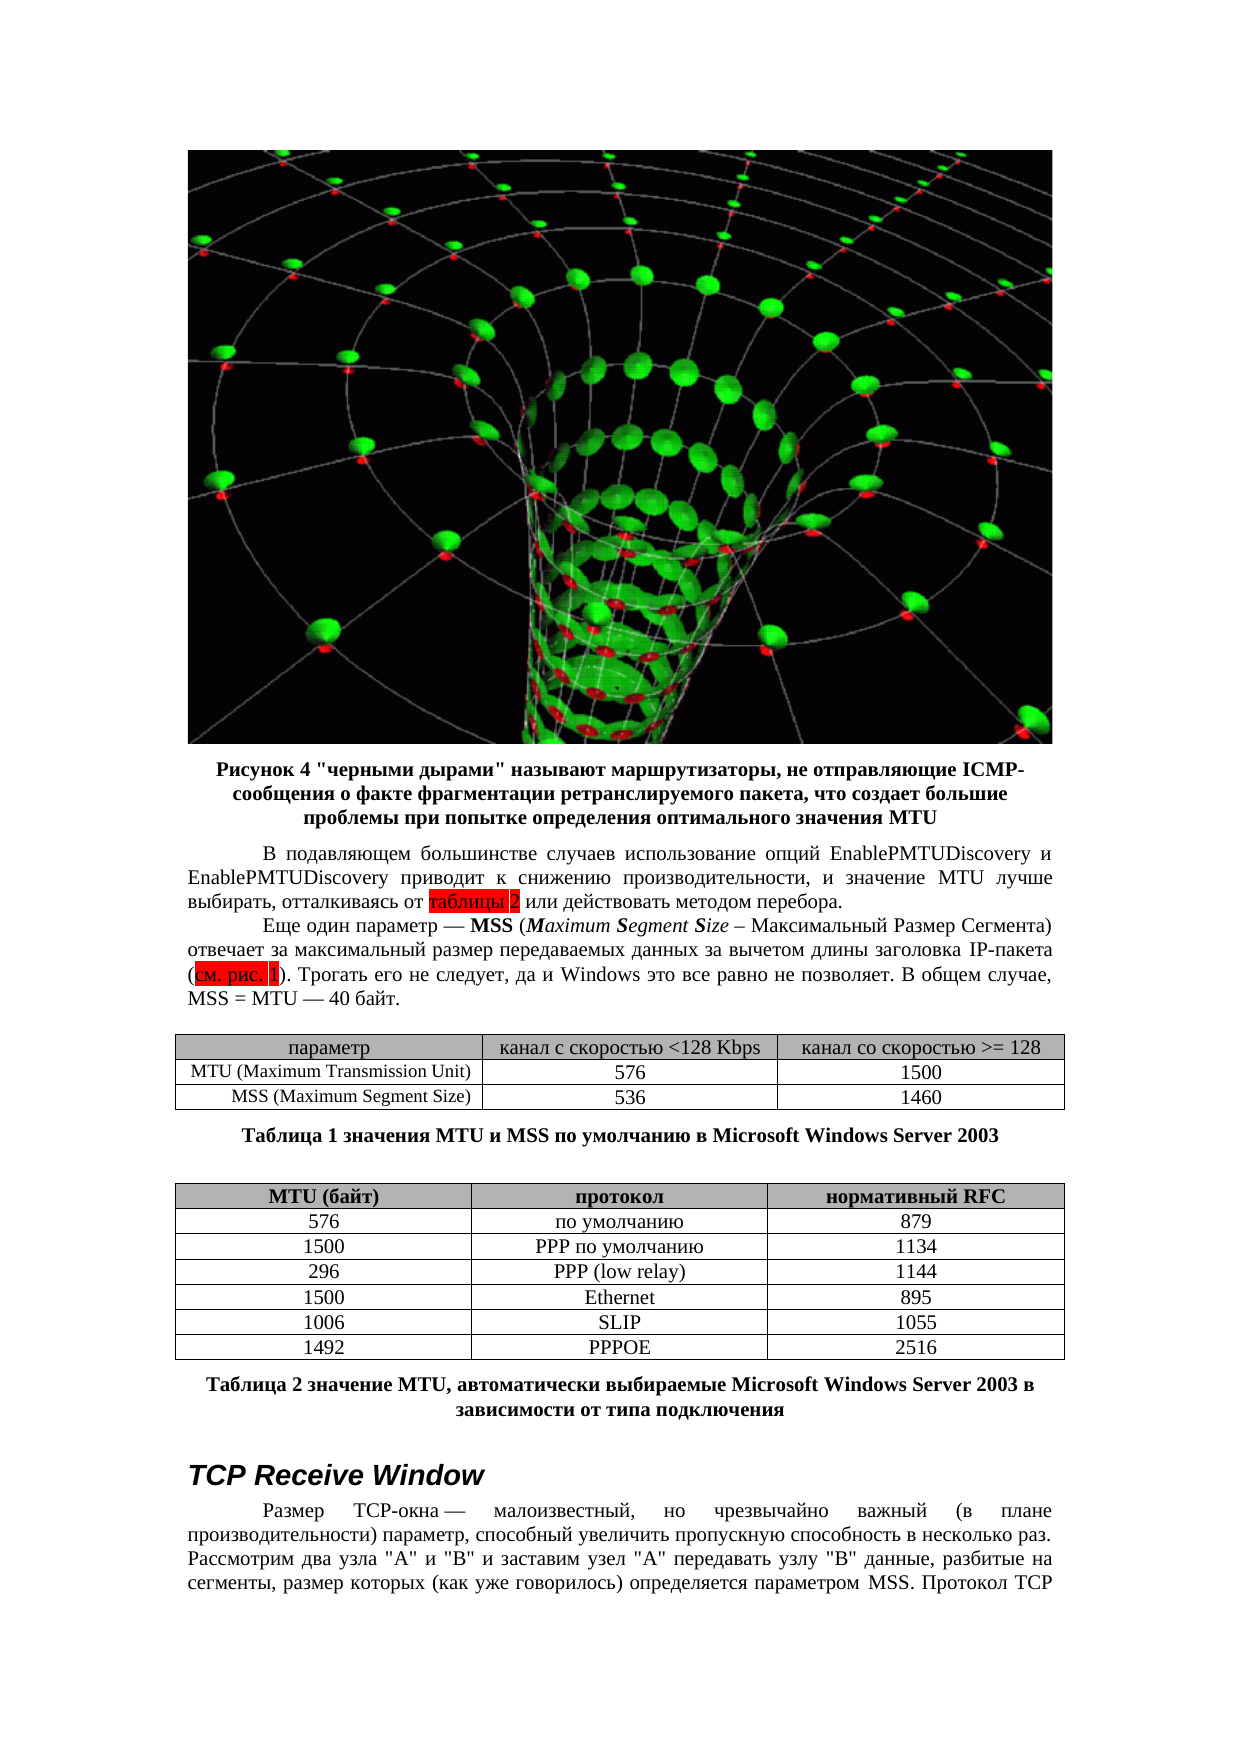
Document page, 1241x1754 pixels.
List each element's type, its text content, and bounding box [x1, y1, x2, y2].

table_cell по умолчанию [472, 1209, 767, 1233]
table_header параметр [176, 1035, 482, 1059]
table_cell 1460 [778, 1085, 1064, 1109]
table_cell 1144 [768, 1260, 1064, 1283]
table_cell 576 [483, 1060, 777, 1084]
table_cell 1134 [768, 1234, 1064, 1258]
table_cell 576 [176, 1209, 471, 1233]
table_cell 1500 [778, 1060, 1064, 1084]
table_cell 879 [768, 1209, 1064, 1233]
subtitle TCP Receive Window [187, 1458, 1053, 1492]
table_cell 1492 [176, 1335, 471, 1359]
table_cell 2516 [768, 1335, 1064, 1359]
table_cell MTU (Maximum Transmission Unit) [176, 1060, 482, 1084]
table_cell PPP (low relay) [472, 1260, 767, 1283]
text Таблица 2 значение MTU, автоматически выбираемые Microsoft Windows Server 2003 в зависимости от типа подключения [187, 1372, 1053, 1421]
table_cell 1500 [176, 1285, 471, 1309]
text Еще один параметр — MSS (Maximum Segment Size – Максимальный Размер Сегмента) отвечает за максимальный размер передаваемых данных за вычетом длины заголовка IP-пакета (см. рис. 1). Трогать его не следует, да и Windows это все равно не позволяет. В общем случае, MSS = MTU — 40 байт. [187, 913, 1053, 1009]
table_cell 1500 [176, 1234, 471, 1258]
table_header нормативный RFC [768, 1184, 1064, 1208]
table_header протокол [472, 1184, 767, 1208]
text В подавляющем большинстве случаев использование опций EnablePMTUDiscovery и EnablePMTUDiscovery приводит к снижению производительности, и значение MTU лучше выбирать, отталкиваясь от таблицы 2 или действовать методом перебора. [187, 841, 1053, 913]
table_cell MSS (Maximum Segment Size) [176, 1085, 482, 1109]
table_cell 296 [176, 1260, 471, 1283]
picture [187, 150, 1053, 744]
table_cell 536 [483, 1085, 777, 1109]
text Размер TCP-окна — малоизвестный, но чрезвычайно важный (в плане производительности) параметр, способный увеличить пропускную способность в несколько раз. Рассмотрим два узла "A" и "B" и заставим узел "A" передавать узлу "B" данные, разбитые на сегменты, размер которых (как уже говорилось) определяется параметром MSS. Протокол TCP [187, 1498, 1053, 1594]
table_cell 1006 [176, 1310, 471, 1334]
text Рисунок 4 "черными дырами" называют маршрутизаторы, не отправляющие ICMP-сообщения о факте фрагментации ретранслируемого пакета, что создает большие проблемы при попытке определения оптимального значения MTU [187, 756, 1053, 829]
table_cell Ethernet [472, 1285, 767, 1309]
table_header MTU (байт) [176, 1184, 471, 1208]
table_cell SLIP [472, 1310, 767, 1334]
text Таблица 1 значения MTU и MSS по умолчанию в Microsoft Windows Server 2003 [187, 1122, 1053, 1147]
table_cell PPPOE [472, 1335, 767, 1359]
table_header канал с скоростью <128 Kbps [483, 1035, 777, 1059]
table_cell PPP по умолчанию [472, 1234, 767, 1258]
table_cell 895 [768, 1285, 1064, 1309]
table_cell 1055 [768, 1310, 1064, 1334]
table_header канал со скоростью >= 128 [778, 1035, 1064, 1059]
